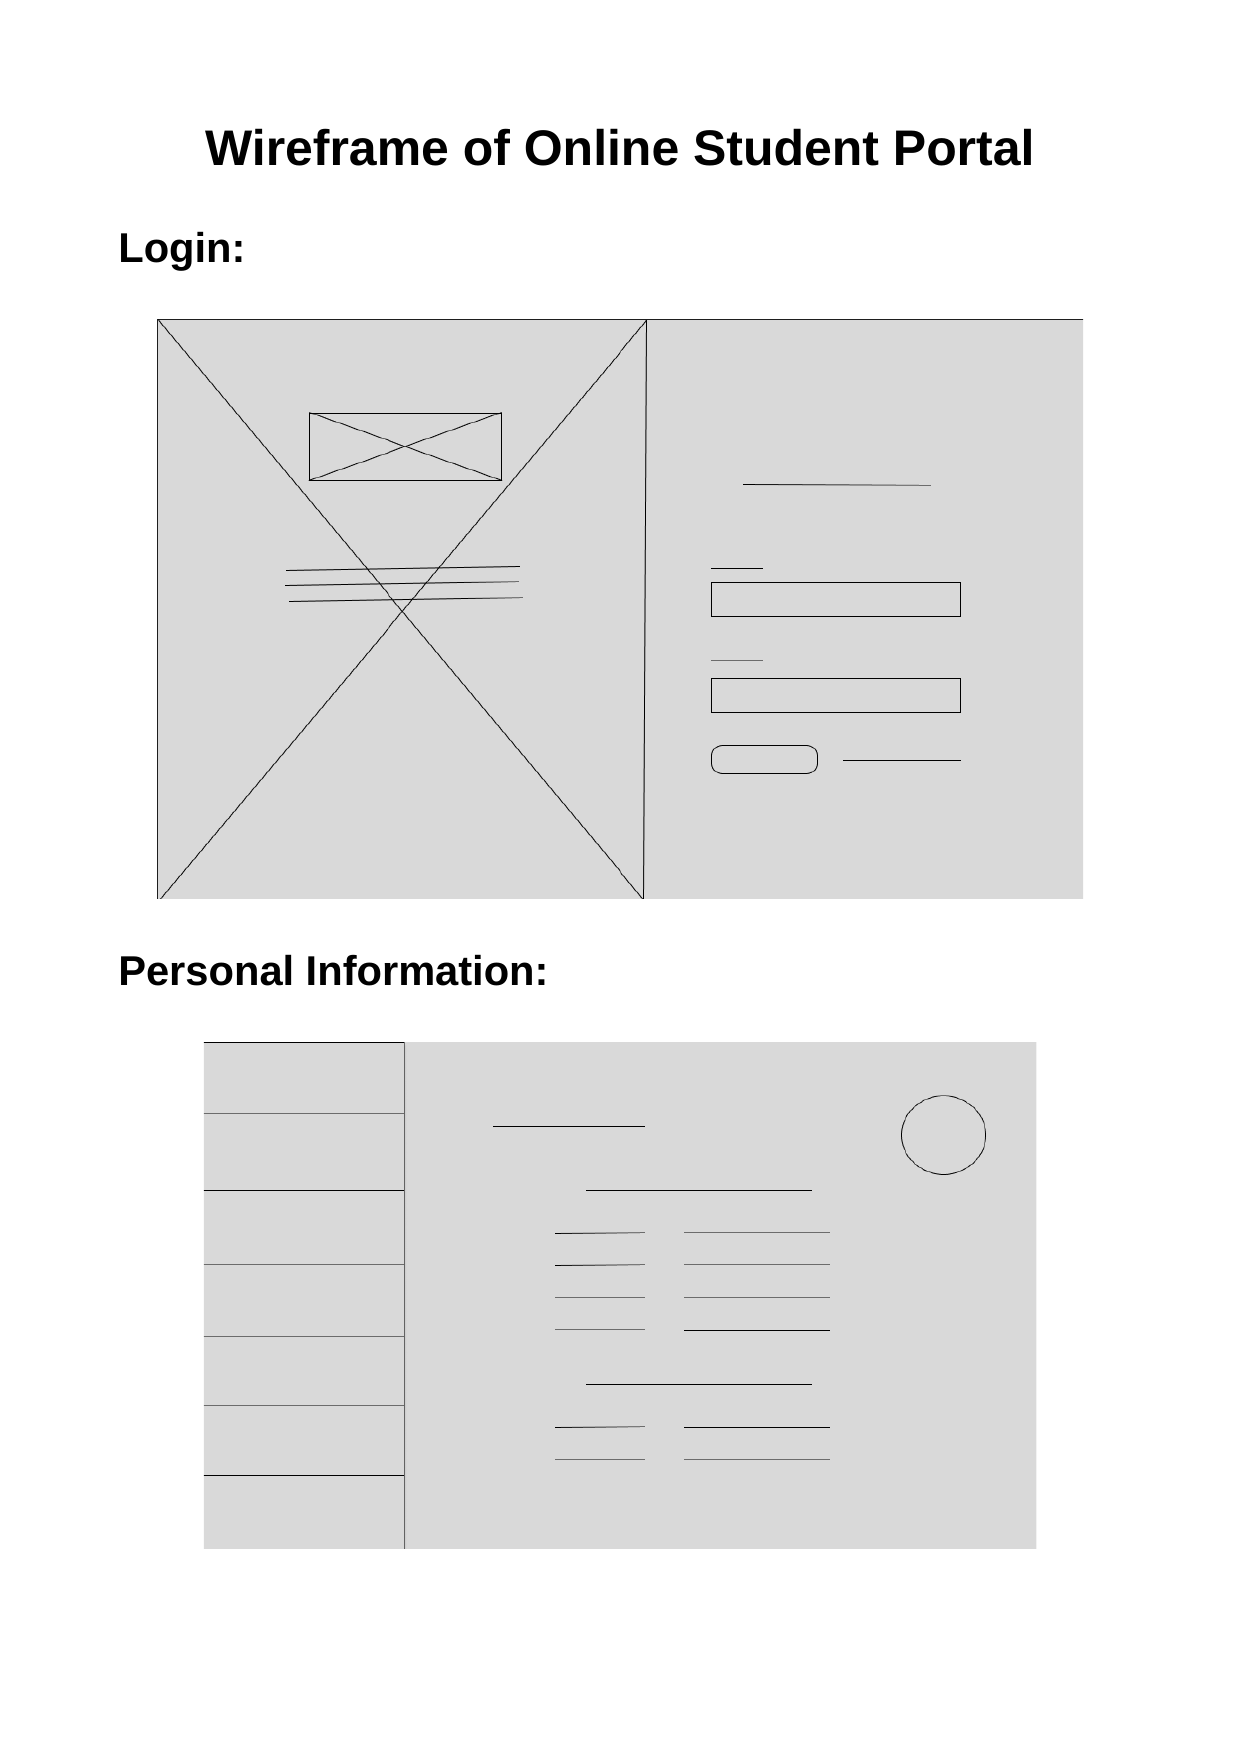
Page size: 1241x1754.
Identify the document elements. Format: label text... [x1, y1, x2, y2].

picture [203, 1042, 1037, 1549]
text Login: [118, 223, 1122, 271]
text Wireframe of Online Student Portal [118, 118, 1122, 176]
text Personal Information: [118, 319, 1122, 994]
picture [157, 319, 1084, 899]
